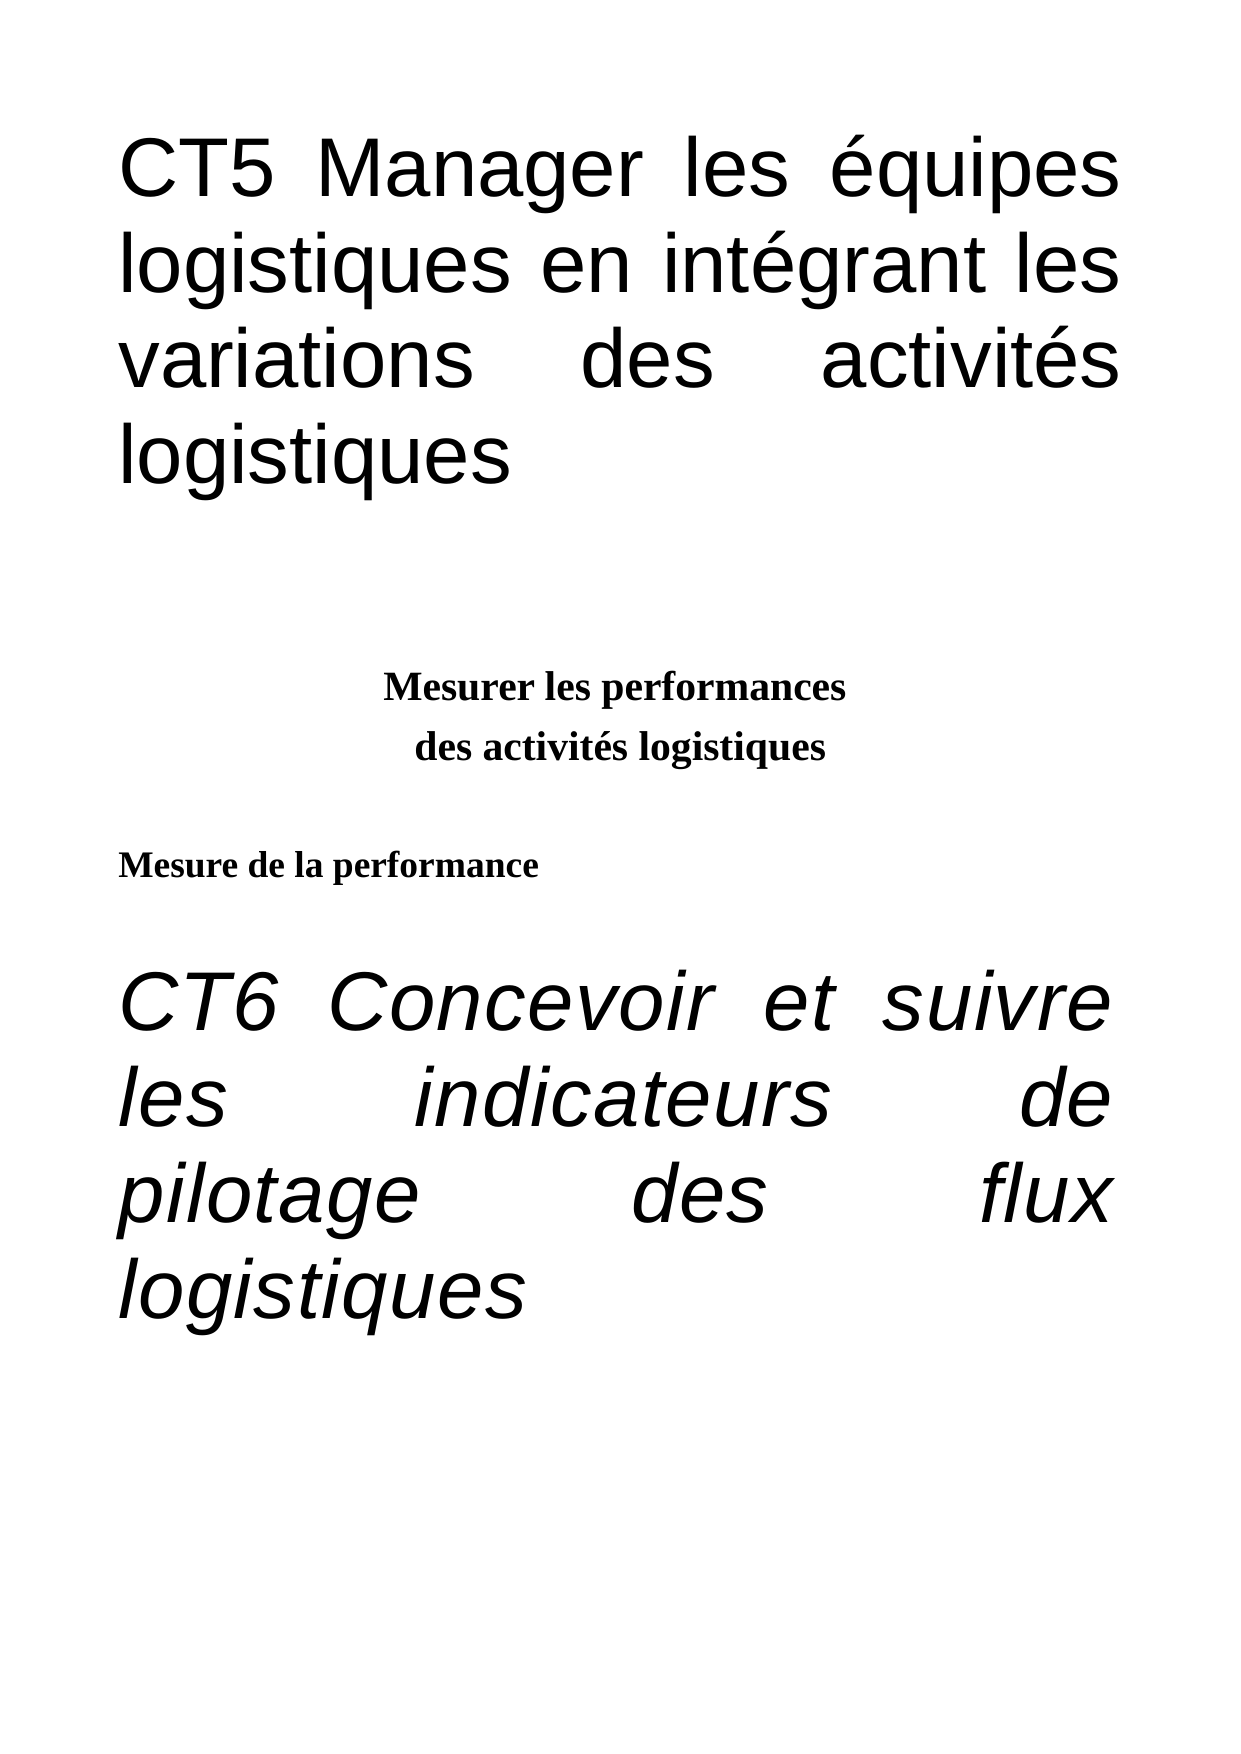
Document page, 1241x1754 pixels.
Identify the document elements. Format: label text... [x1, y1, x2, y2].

subtitle CT6 Concevoir et suivre les indicateurs de pilotage des flux logistiques [118, 952, 1122, 1336]
text Mesure de la performance [118, 843, 1122, 886]
text des activités logistiques [118, 722, 1122, 770]
text Mesurer les performances [118, 661, 1122, 709]
text CT5 Manager les équipes logistiques en intégrant les variations des activités logistiques [118, 118, 1122, 501]
